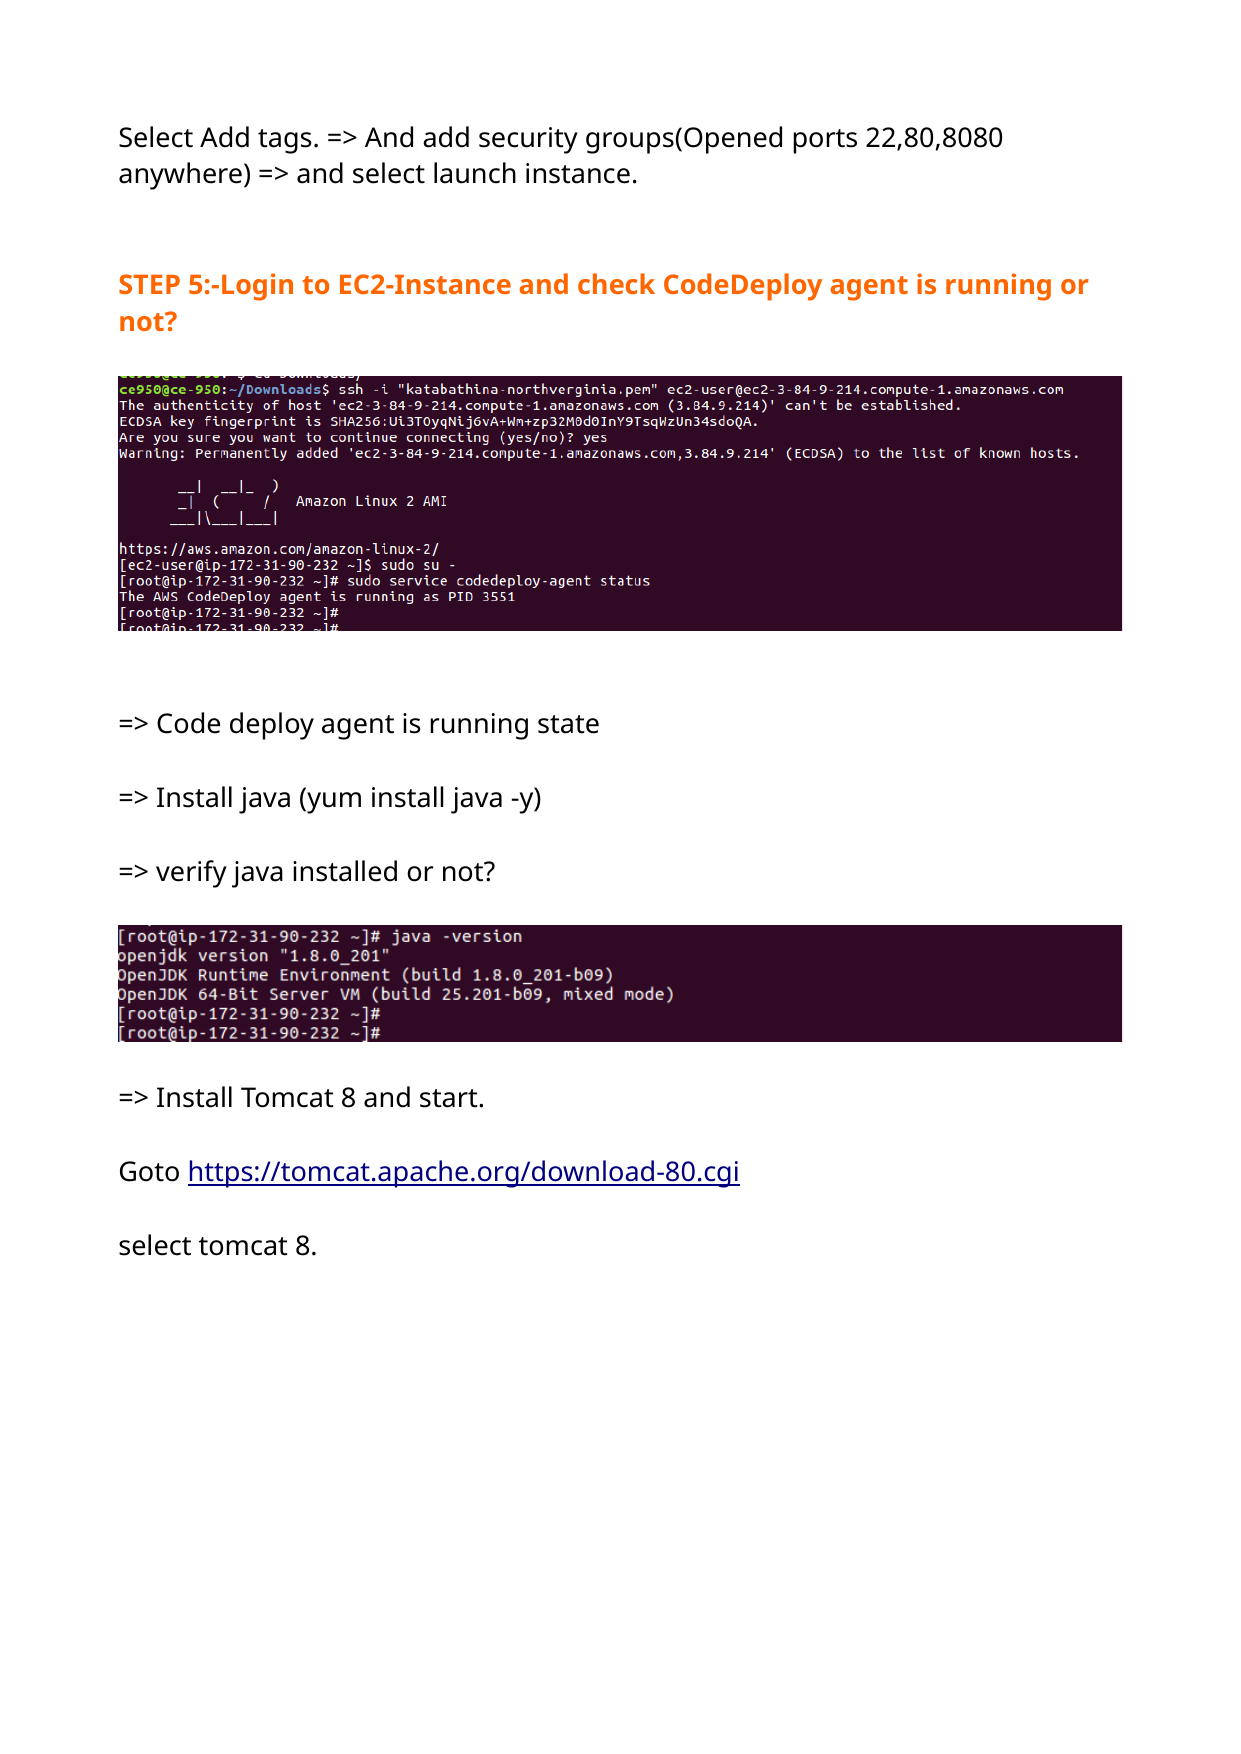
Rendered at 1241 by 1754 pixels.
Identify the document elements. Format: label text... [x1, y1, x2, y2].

text STEP 5:-Login to EC2-Instance and check CodeDeploy agent is running or not? [118, 266, 1122, 339]
text select tomcat 8. [118, 1226, 1122, 1263]
picture [118, 376, 1123, 631]
picture [118, 925, 1123, 1042]
text Goto https://tomcat.apache.org/download-80.cgi [118, 1152, 1122, 1189]
text Select Add tags. => And add security groups(Opened ports 22,80,8080 anywhere) => and select launch instance. [118, 118, 1122, 192]
text => Install java (yum install java -y) [118, 778, 1122, 815]
text => Install Tomcat 8 and start. [118, 1079, 1122, 1116]
text => Code deploy agent is running state [118, 704, 1122, 741]
text => verify java installed or not? [118, 852, 1122, 889]
